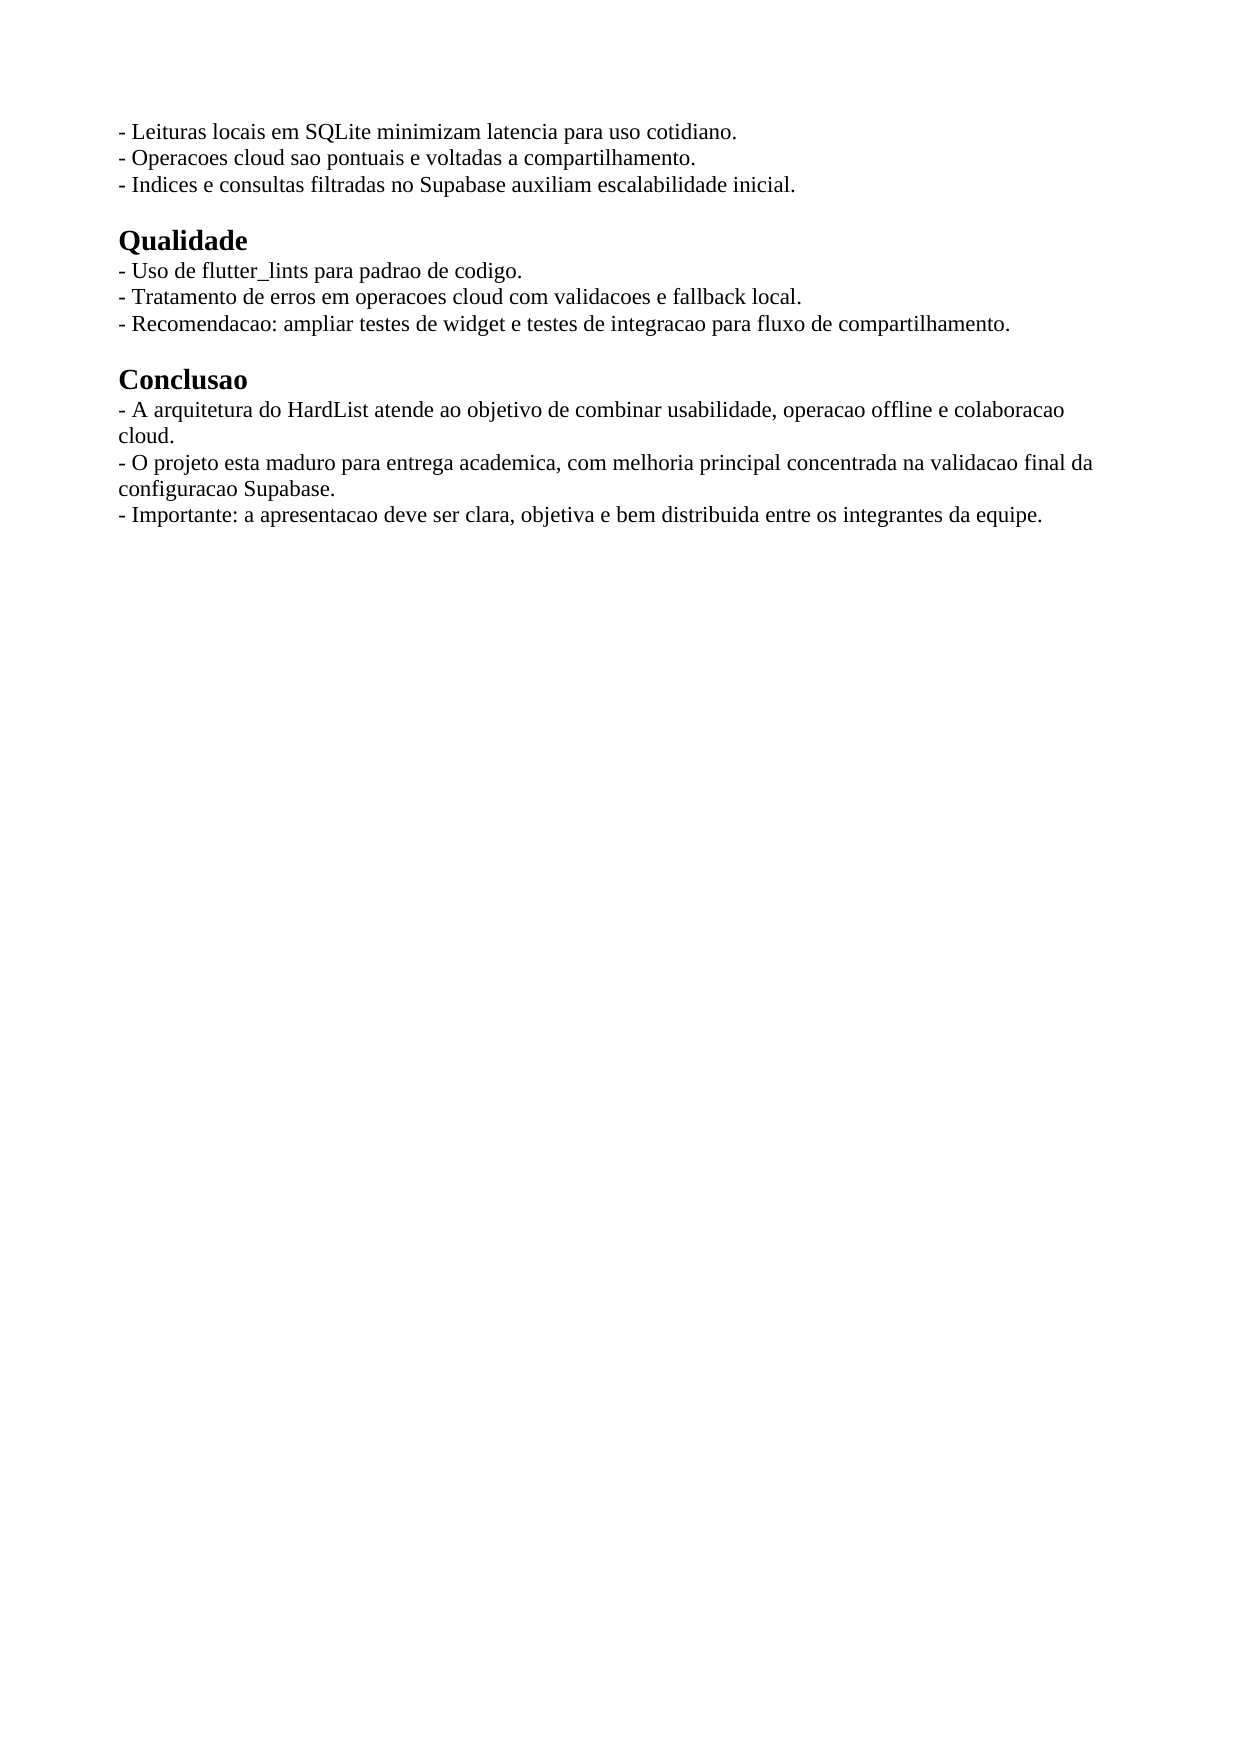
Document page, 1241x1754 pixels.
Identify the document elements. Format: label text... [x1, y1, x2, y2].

text - Operacoes cloud sao pontuais e voltadas a compartilhamento. [118, 144, 1122, 171]
text - Indices e consultas filtradas no Supabase auxiliam escalabilidade inicial. [118, 171, 1122, 197]
text - Tratamento de erros em operacoes cloud com validacoes e fallback local. [118, 283, 1122, 310]
text Qualidade [118, 223, 1122, 257]
text - A arquitetura do HardList atende ao objetivo de combinar usabilidade, operacao offline e colaboracao cloud. [118, 396, 1122, 449]
text - Recomendacao: ampliar testes de widget e testes de integracao para fluxo de compartilhamento. [118, 310, 1122, 336]
text - Importante: a apresentacao deve ser clara, objetiva e bem distribuida entre os integrantes da equipe. [118, 501, 1122, 528]
text - Leituras locais em SQLite minimizam latencia para uso cotidiano. [118, 118, 1122, 144]
text - Uso de flutter_lints para padrao de codigo. [118, 257, 1122, 283]
text - O projeto esta maduro para entrega academica, com melhoria principal concentrada na validacao final da configuracao Supabase. [118, 449, 1122, 501]
text Conclusao [118, 362, 1122, 396]
